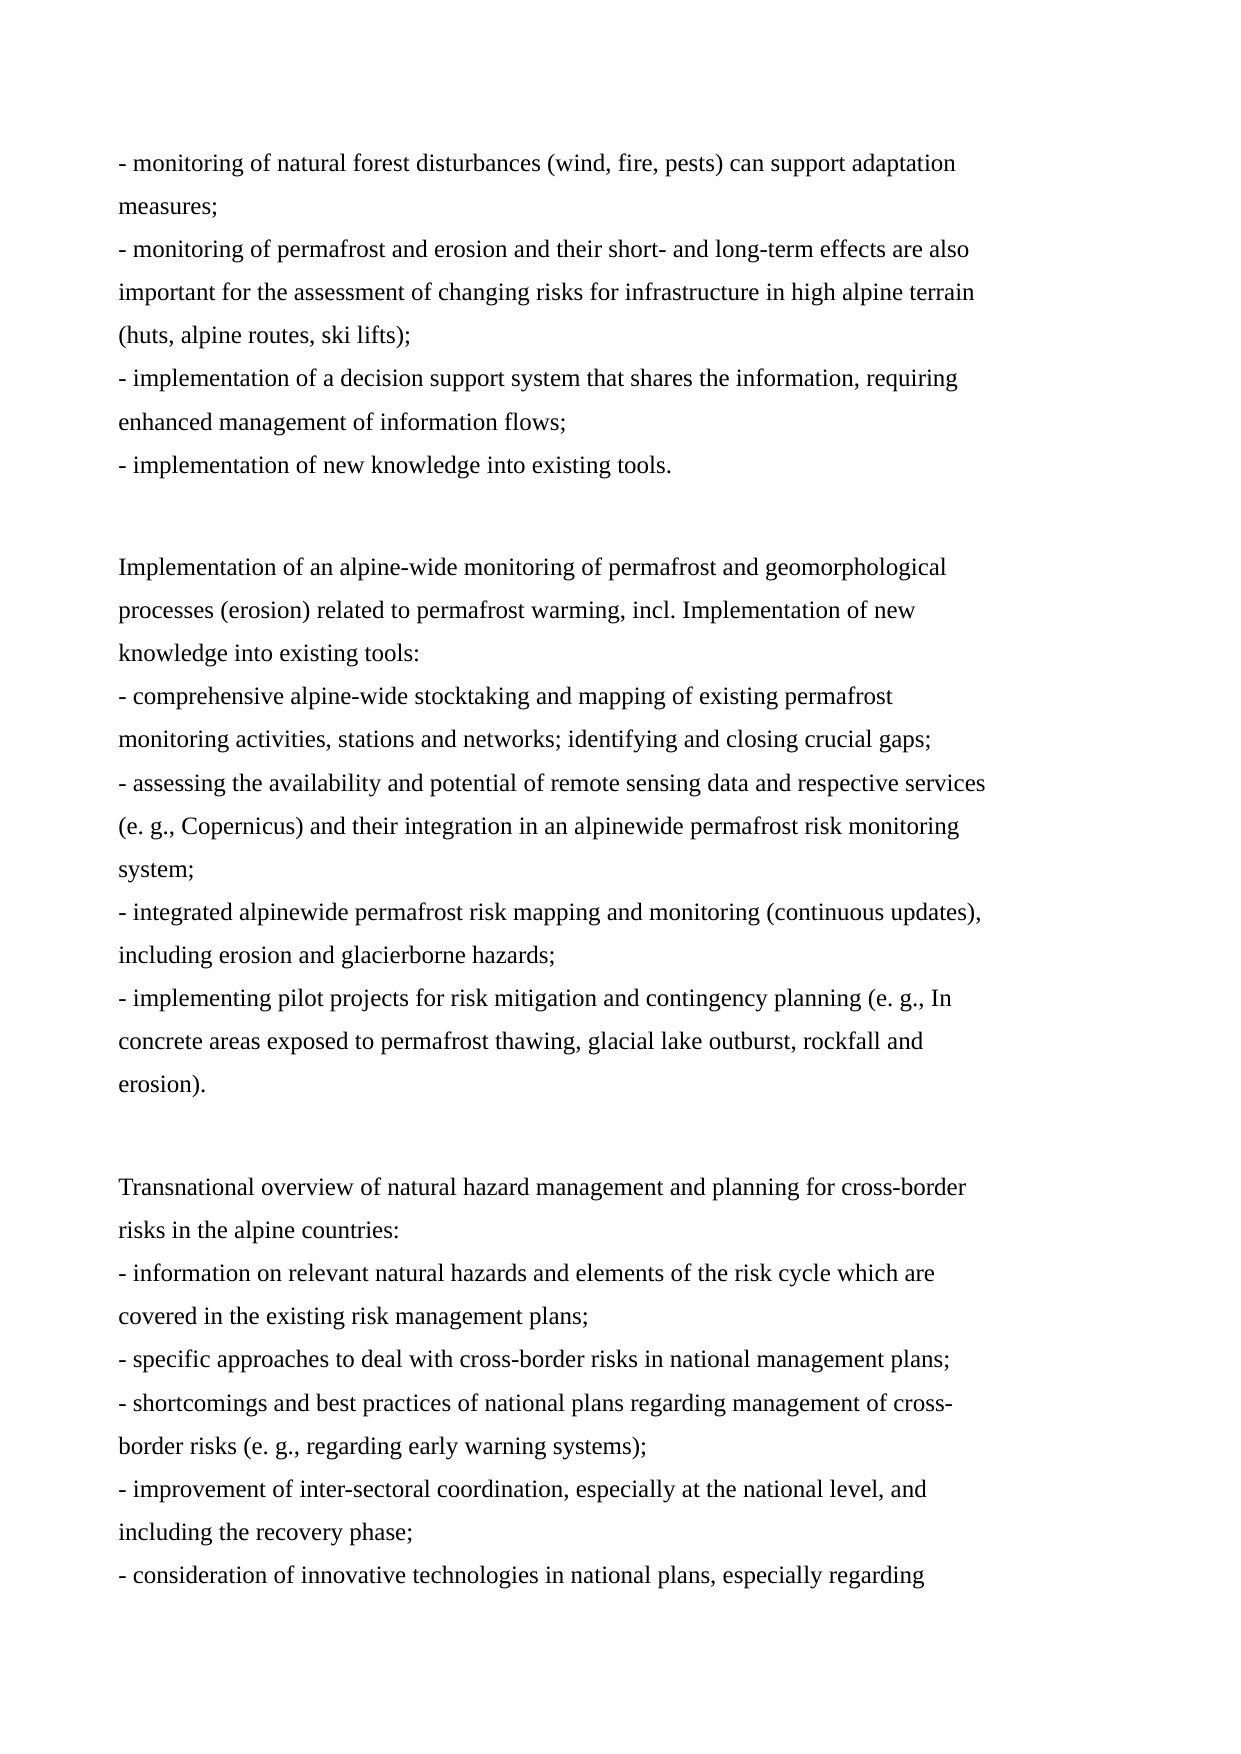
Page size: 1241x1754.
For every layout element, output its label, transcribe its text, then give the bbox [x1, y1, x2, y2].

table_cell Implementation of an alpine-wide monitoring of permafrost and geomorphological processes (erosion) related to permafrost warming, incl. Implementation of new knowledge into existing tools: - comprehensive alpine-wide stocktaking and mapping of existing permafrost monitoring activities, stations and networks; identifying and closing crucial gaps; - assessing the availability and potential of remote sensing data and respective services (e. g., Copernicus) and their integration in an alpinewide permafrost risk monitoring system; - integrated alpinewide permafrost risk mapping and monitoring (continuous updates), including erosion and glacierborne hazards; - implementing pilot projects for risk mitigation and contingency planning (e. g., In concrete areas exposed to permafrost thawing, glacial lake outburst, rockfall and erosion). [115, 523, 1004, 1142]
table_cell - monitoring of natural forest disturbances (wind, fire, pests) can support adaptation measures; - monitoring of permafrost and erosion and their short- and long-term effects are also important for the assessment of changing risks for infrastructure in high alpine terrain (huts, alpine routes, ski lifts); - implementation of a decision support system that shares the information, requiring enhanced management of information flows; - implementation of new knowledge into existing tools. [115, 118, 1004, 522]
table_cell Transnational overview of natural hazard management and planning for cross-border risks in the alpine countries: - information on relevant natural hazards and elements of the risk cycle which are covered in the existing risk management plans; - specific approaches to deal with cross-border risks in national management plans; - shortcomings and best practices of national plans regarding management of cross-border risks (e. g., regarding early warning systems); - improvement of inter-sectoral coordination, especially at the national level, and including the recovery phase; - consideration of innovative technologies in national plans, especially regarding [115, 1142, 1004, 1589]
